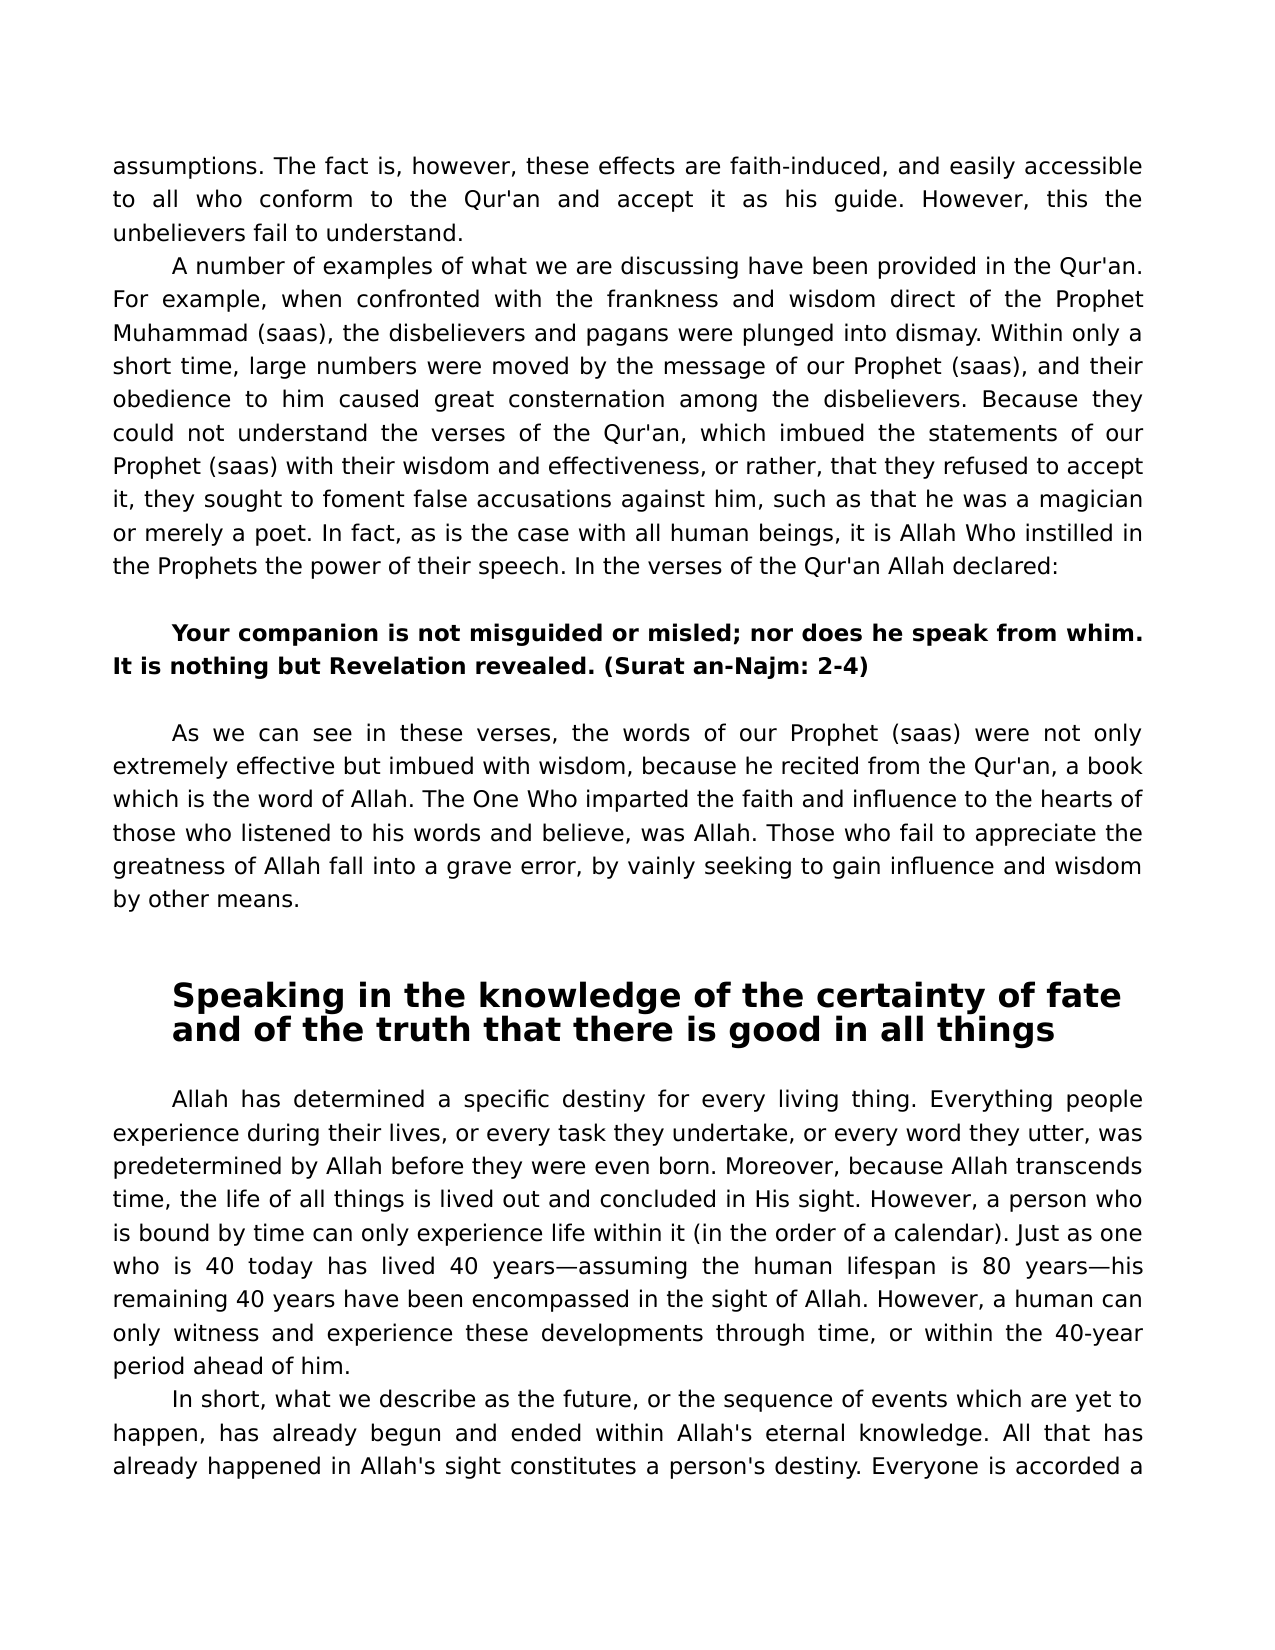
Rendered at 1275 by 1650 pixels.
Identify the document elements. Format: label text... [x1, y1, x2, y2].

text In short, what we describe as the future, or the sequence of events which are yet to happen, has already begun and ended within Allah's eternal knowledge. All that has already happened in Allah's sight constitutes a person's destiny. Everyone is accorded a [112, 1381, 1145, 1481]
text Speaking in the knowledge of the certainty of fate [112, 981, 1145, 1014]
text A number of examples of what we are discussing have been provided in the Qur'an. For example, when confronted with the frankness and wisdom direct of the Prophet Muhammad (saas), the disbelievers and pagans were plunged into dismay. Within only a short time, large numbers were moved by the message of our Prophet (saas), and their obedience to him caused great consternation among the disbelievers. Because they could not understand the verses of the Qur'an, which imbued the statements of our Prophet (saas) with their wisdom and effectiveness, or rather, that they refused to accept it, they sought to foment false accusations against him, such as that he was a magician or merely a poet. In fact, as is the case with all human beings, it is Allah Who instilled in the Prophets the power of their speech. In the verses of the Qur'an Allah declared: [112, 248, 1145, 581]
text Your companion is not misguided or misled; nor does he speak from whim. It is nothing but Revelation revealed. (Surat an-Najm: 2-4) [112, 614, 1145, 681]
text and of the truth that there is good in all things [112, 1014, 1145, 1048]
text assumptions. The fact is, however, these effects are faith-induced, and easily accessible to all who conform to the Qur'an and accept it as his guide. However, this the unbelievers fail to understand. [112, 148, 1145, 248]
text Allah has determined a specific destiny for every living thing. Everything people experience during their lives, or every task they undertake, or every word they utter, was predetermined by Allah before they were even born. Moreover, because Allah transcends time, the life of all things is lived out and concluded in His sight. However, a person who is bound by time can only experience life within it (in the order of a calendar). Just as one who is 40 today has lived 40 years—assuming the human lifespan is 80 years—his remaining 40 years have been encompassed in the sight of Allah. However, a human can only witness and experience these developments through time, or within the 40-year period ahead of him. [112, 1081, 1145, 1381]
text As we can see in these verses, the words of our Prophet (saas) were not only extremely effective but imbued with wisdom, because he recited from the Qur'an, a book which is the word of Allah. The One Who imparted the faith and influence to the hearts of those who listened to his words and believe, was Allah. Those who fail to appreciate the greatness of Allah fall into a grave error, by vainly seeking to gain influence and wisdom by other means. [112, 714, 1145, 914]
